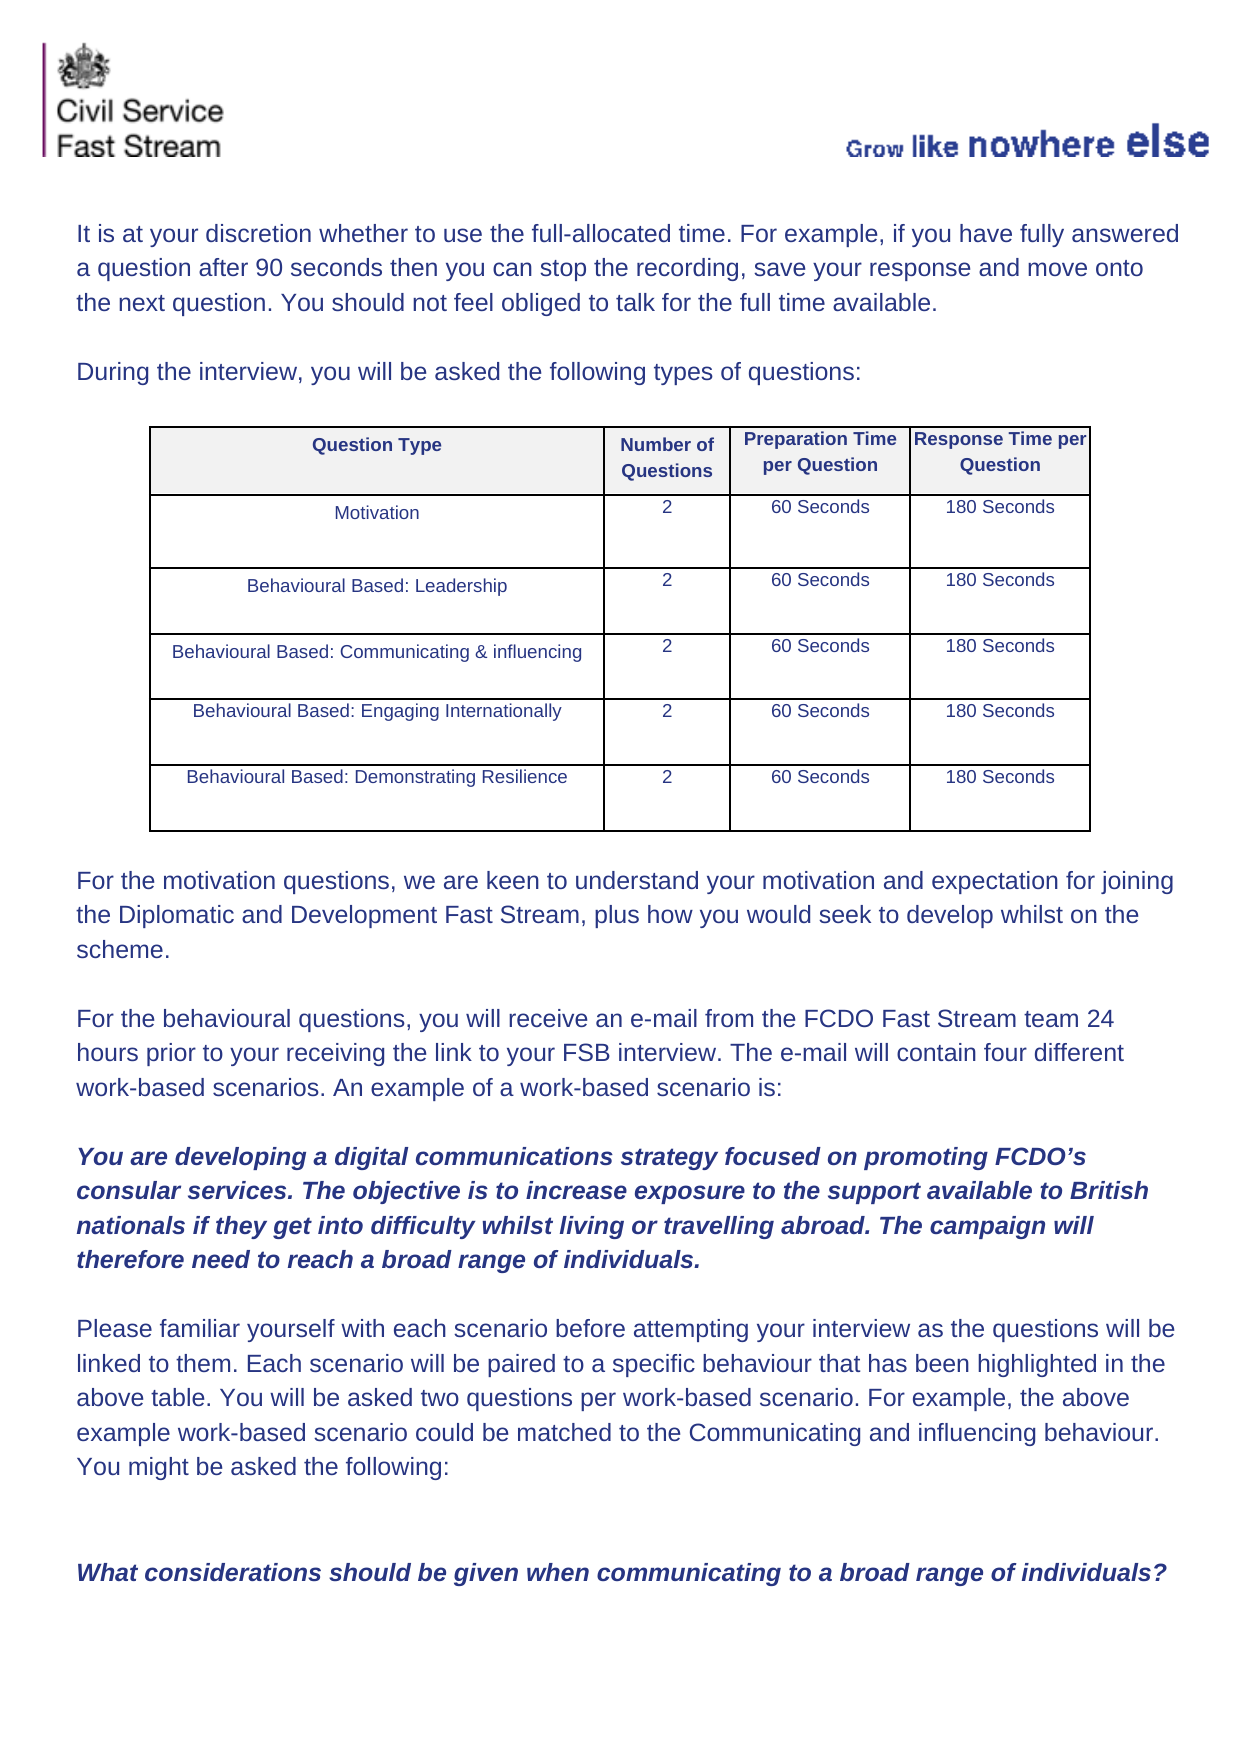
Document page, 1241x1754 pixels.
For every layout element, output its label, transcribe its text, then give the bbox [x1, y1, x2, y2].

table_cell 2 [605, 635, 729, 698]
table_cell 180 Seconds [911, 700, 1089, 764]
text For the motivation questions, we are keen to understand your motivation and expectation for joining the Diplomatic and Development Fast Stream, plus how you would seek to develop whilst on the scheme. [76, 866, 1184, 964]
table_cell 60 Seconds [731, 700, 909, 764]
table_cell 180 Seconds [911, 569, 1089, 633]
table_header Number of Questions [605, 428, 729, 493]
text Please familiar yourself with each scenario before attempting your interview as the questions will be linked to them. Each scenario will be paired to a specific behaviour that has been highlighted in the above table. You will be asked two questions per work-based scenario. For example, the above example work-based scenario could be matched to the Communicating and influencing behaviour. You might be asked the following: [76, 1314, 1184, 1481]
table_header Question Type [151, 428, 603, 493]
table_cell Motivation [151, 496, 603, 567]
text What considerations should be given when communicating to a broad range of individuals? [76, 1558, 1184, 1586]
table_cell 60 Seconds [731, 569, 909, 633]
table_cell Behavioural Based: Engaging Internationally [151, 700, 603, 764]
table_cell 60 Seconds [731, 635, 909, 698]
table_header Preparation Time per Question [731, 428, 909, 493]
table_cell Behavioural Based: Communicating & influencing [151, 635, 603, 698]
table_cell 2 [605, 496, 729, 567]
table_cell Behavioural Based: Demonstrating Resilience [151, 766, 603, 829]
table_cell 2 [605, 766, 729, 829]
table_cell 2 [605, 569, 729, 633]
text You are developing a digital communications strategy focused on promoting FCDO’s consular services. The objective is to increase exposure to the support available to British nationals if they get into difficulty whilst living or travelling abroad. The campaign will therefore need to reach a broad range of individuals. [76, 1142, 1184, 1274]
text It is at your discretion whether to use the full-allocated time. For example, if you have fully answered a question after 90 seconds then you can stop the recording, save your response and move onto the next question. You should not feel obliged to talk for the full time available. [76, 219, 1184, 317]
table_header Response Time per Question [911, 428, 1089, 493]
table_cell 180 Seconds [911, 635, 1089, 698]
table_cell 180 Seconds [911, 496, 1089, 567]
table_cell Behavioural Based: Leadership [151, 569, 603, 633]
text During the interview, you will be asked the following types of questions: [76, 357, 1184, 386]
table_cell 180 Seconds [911, 766, 1089, 829]
table_cell 60 Seconds [731, 766, 909, 829]
table_cell 60 Seconds [731, 496, 909, 567]
text For the behavioural questions, you will receive an e-mail from the FCDO Fast Stream team 24 hours prior to your receiving the link to your FSB interview. The e-mail will contain four different work-based scenarios. An example of a work-based scenario is: [76, 1004, 1184, 1102]
table_cell 2 [605, 700, 729, 764]
